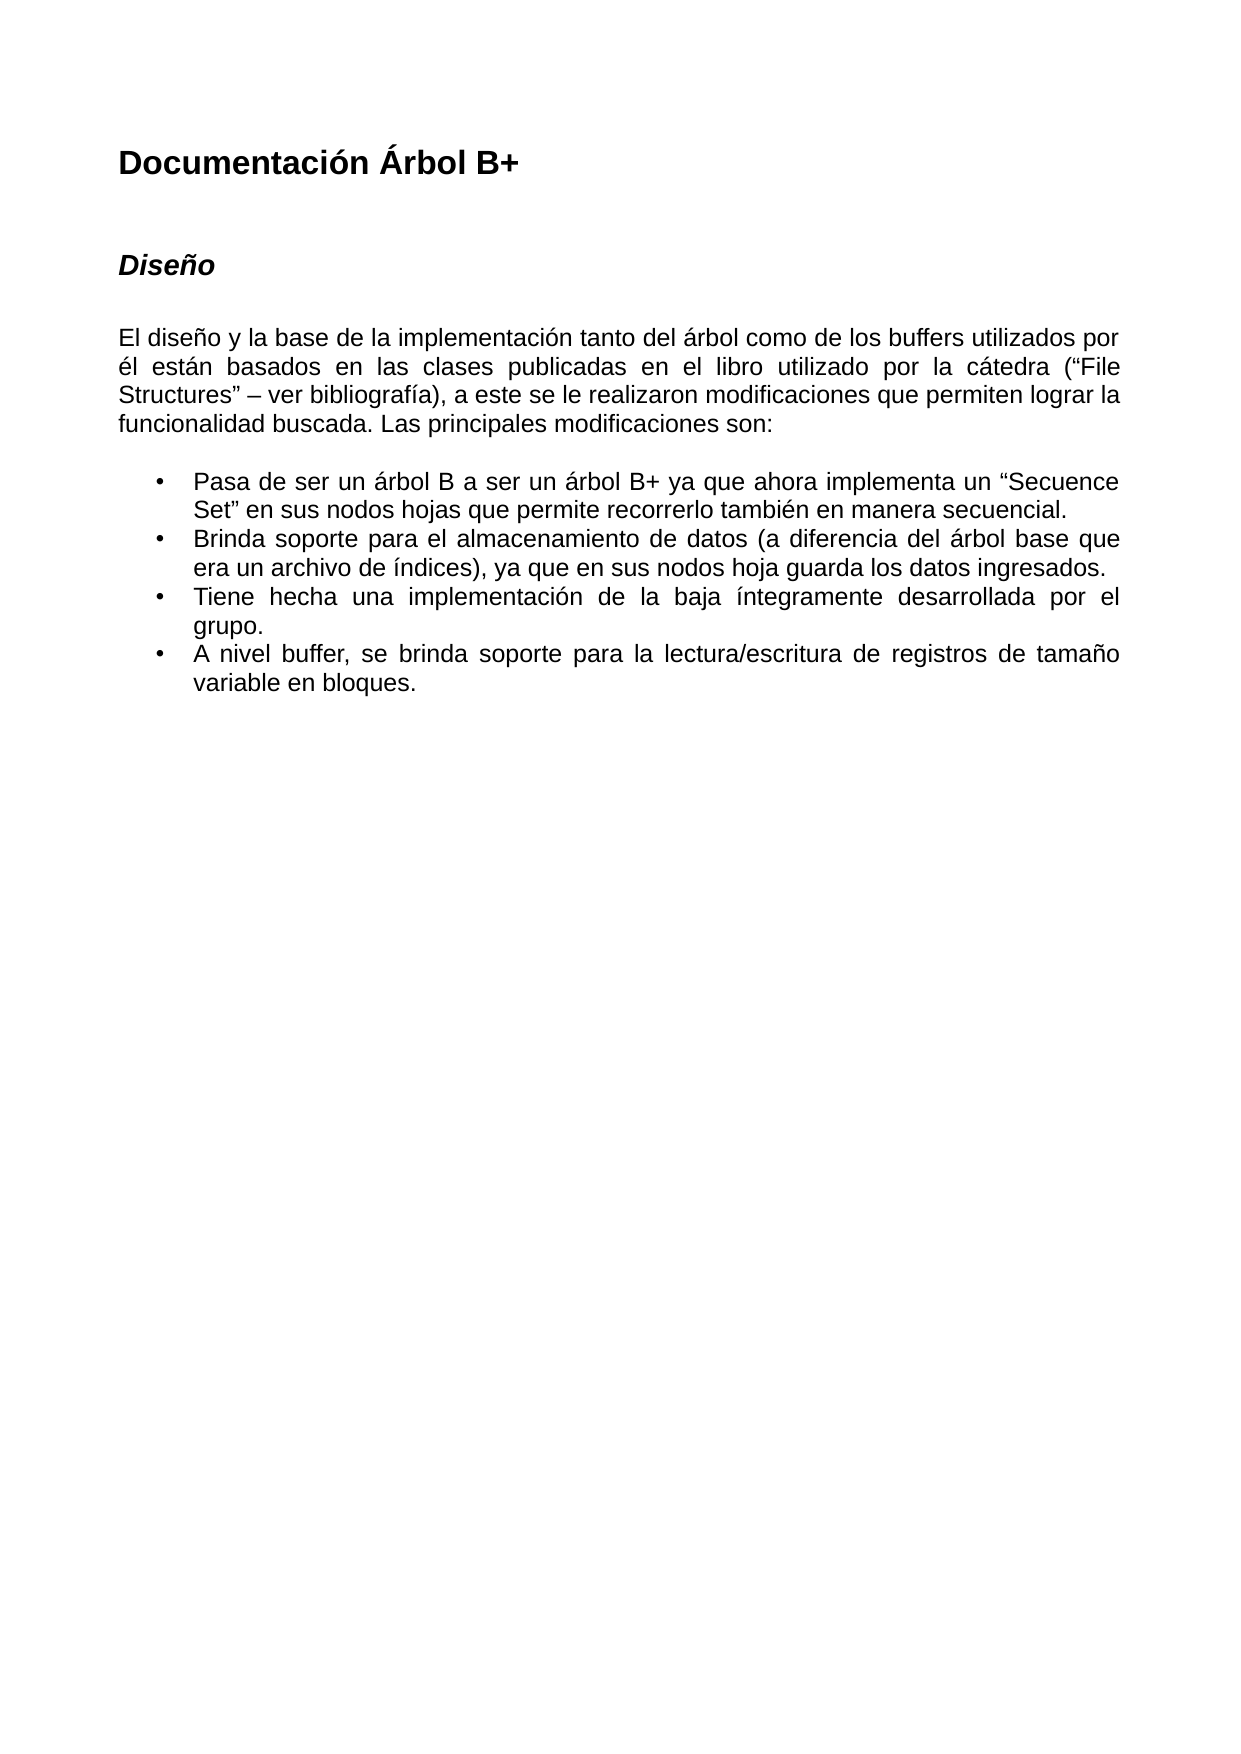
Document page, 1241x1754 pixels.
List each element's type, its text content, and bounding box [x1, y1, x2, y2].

text El diseño y la base de la implementación tanto del árbol como de los buffers utilizados por él están basados en las clases publicadas en el libro utilizado por la cátedra (“File Structures” – ver bibliografía), a este se le realizaron modificaciones que permiten lograr la funcionalidad buscada. Las principales modificaciones son: [118, 323, 1122, 438]
list Pasa de ser un árbol B a ser un árbol B+ ya que ahora implementa un “Secuence Set” en sus nodos hojas que permite recorrerlo también en manera secuencial. [156, 467, 1122, 524]
list A nivel buffer, se brinda soporte para la lectura/escritura de registros de tamaño variable en bloques. [156, 639, 1122, 697]
subtitle Documentación Árbol B+ [118, 143, 1122, 182]
list Tiene hecha una implementación de la baja íntegramente desarrollada por el grupo. [156, 582, 1122, 639]
subtitle Diseño [118, 248, 1122, 282]
list Brinda soporte para el almacenamiento de datos (a diferencia del árbol base que era un archivo de índices), ya que en sus nodos hoja guarda los datos ingresados. [156, 524, 1122, 582]
